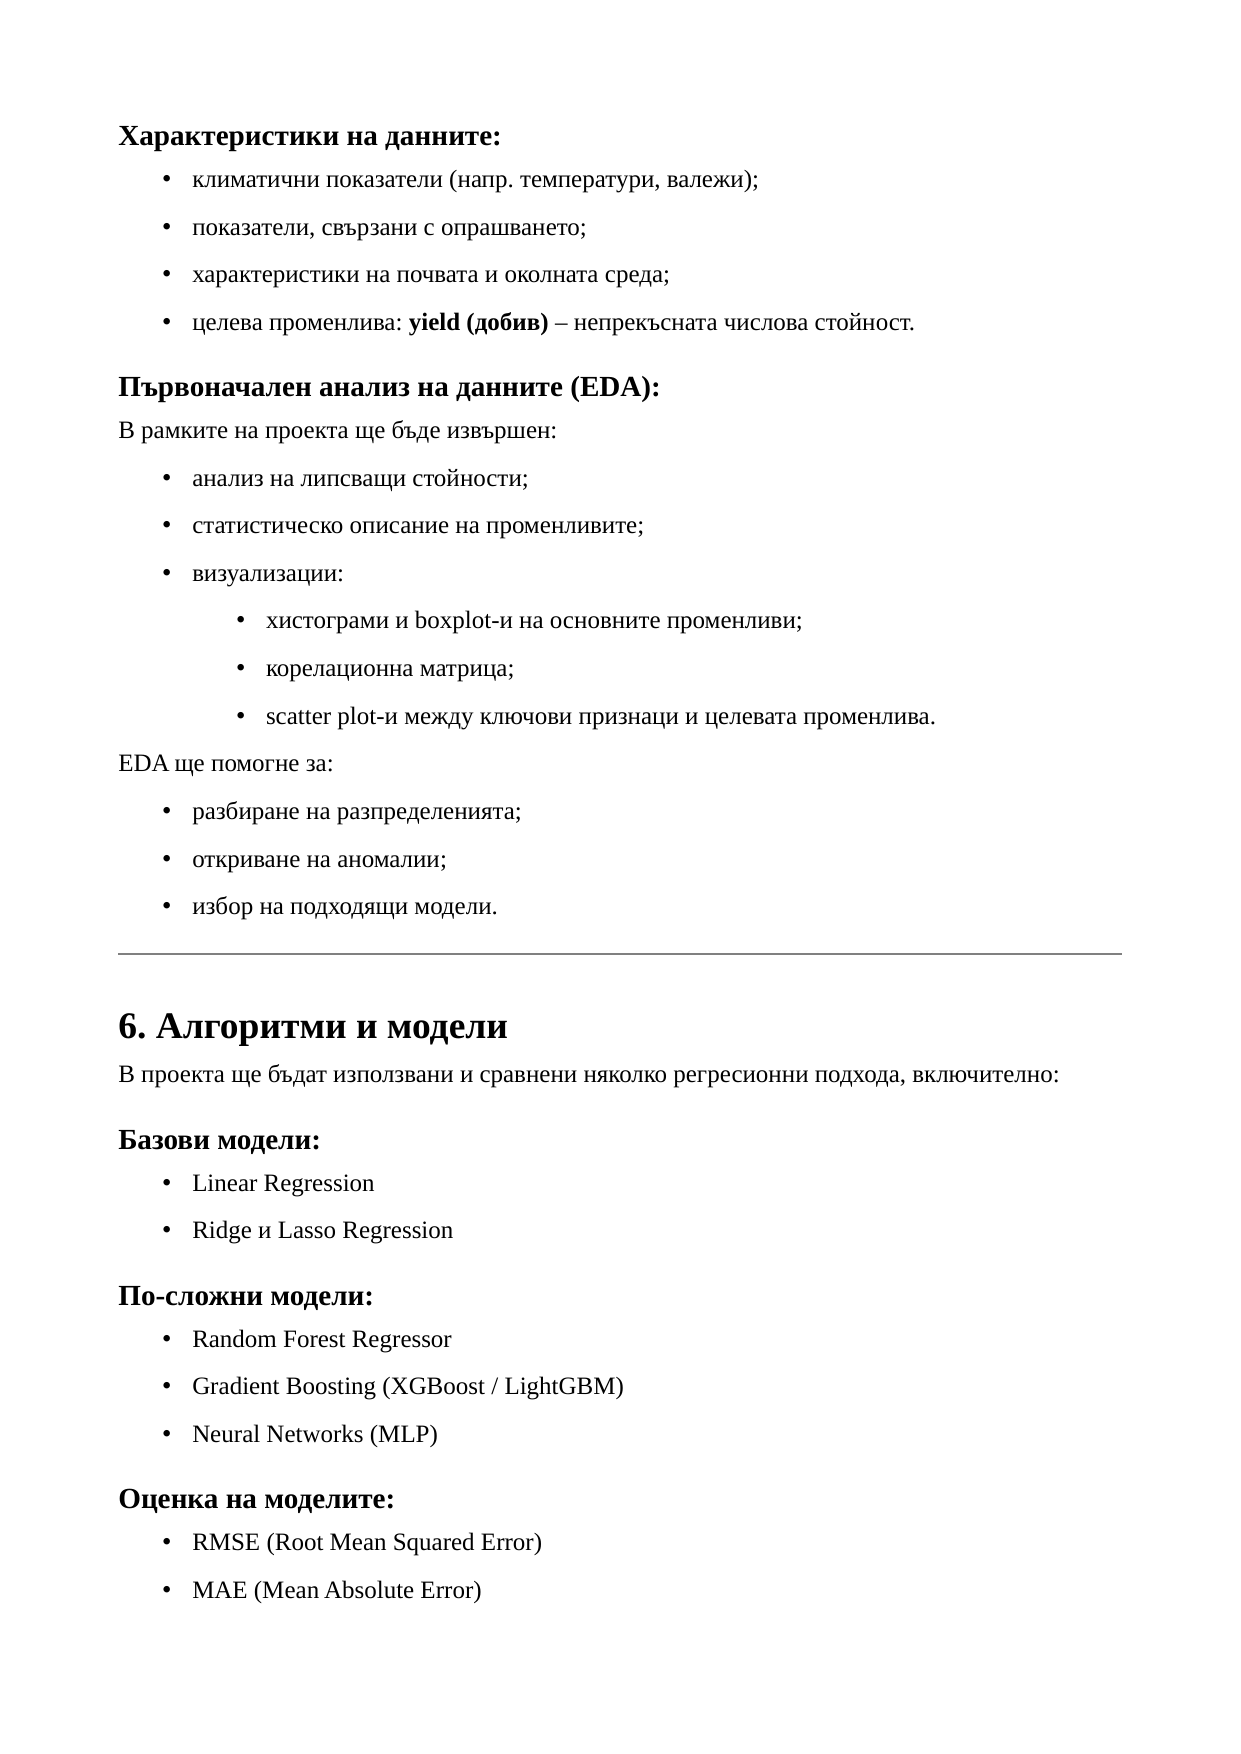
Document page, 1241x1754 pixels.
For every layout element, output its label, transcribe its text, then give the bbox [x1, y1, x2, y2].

list scatter plot-и между ключови признаци и целевата променлива. [236, 701, 1122, 729]
text В проекта ще бъдат използвани и сравнени няколко регресионни подхода, включително: [118, 1059, 1122, 1088]
list анализ на липсващи стойности; [162, 463, 1122, 492]
list RMSE (Root Mean Squared Error) [162, 1527, 1122, 1556]
list Linear Regression [162, 1168, 1122, 1197]
list климатични показатели (напр. температури, валежи); [162, 164, 1122, 193]
list статистическо описание на променливите; [162, 510, 1122, 539]
subtitle 6. Алгоритми и модели [118, 1004, 1122, 1047]
list Neural Networks (MLP) [162, 1419, 1122, 1448]
list хистограми и boxplot-и на основните променливи; [236, 606, 1122, 634]
list визуализации: [162, 558, 1122, 587]
subtitle Първоначален анализ на данните (EDA): [118, 369, 1122, 403]
list откриване на аномалии; [162, 844, 1122, 872]
list избор на подходящи модели. [162, 891, 1122, 920]
text В рамките на проекта ще бъде извършен: [118, 415, 1122, 444]
list MAE (Mean Absolute Error) [162, 1575, 1122, 1603]
list показатели, свързани с опрашването; [162, 212, 1122, 241]
list корелационна матрица; [236, 653, 1122, 682]
list Gradient Boosting (XGBoost / LightGBM) [162, 1371, 1122, 1400]
list Random Forest Regressor [162, 1324, 1122, 1352]
subtitle Оценка на моделите: [118, 1481, 1122, 1514]
list характеристики на почвата и околната среда; [162, 259, 1122, 288]
subtitle Характеристики на данните: [118, 118, 1122, 152]
text EDA ще помогне за: [118, 748, 1122, 777]
list разбиране на разпределенията; [162, 796, 1122, 825]
list целева променлива: yield (добив) – непрекъсната числова стойност. [162, 307, 1122, 336]
subtitle Базови модели: [118, 1122, 1122, 1155]
list Ridge и Lasso Regression [162, 1215, 1122, 1244]
subtitle По-сложни модели: [118, 1278, 1122, 1311]
